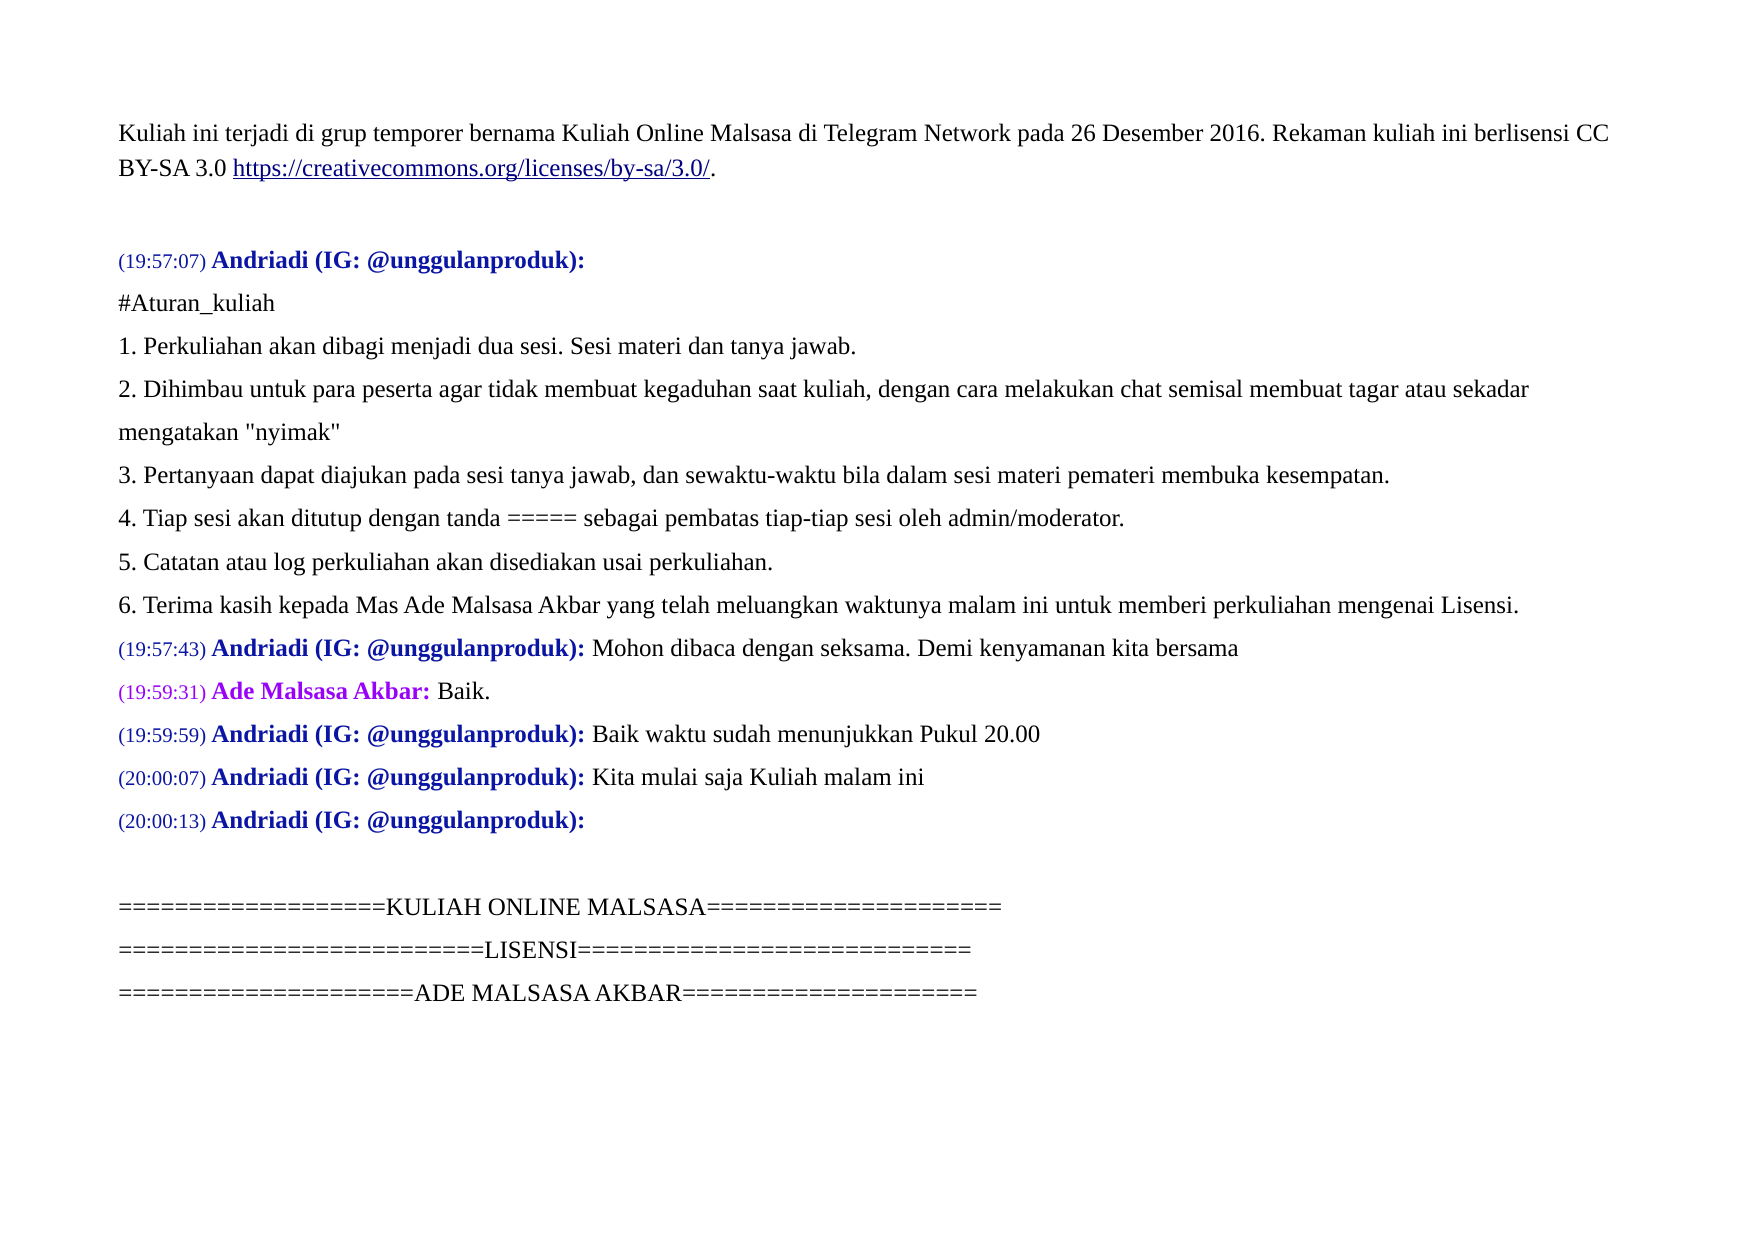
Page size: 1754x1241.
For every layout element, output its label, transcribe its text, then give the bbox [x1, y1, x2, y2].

text ===================KULIAH ONLINE MALSASA===================== ==========================LISENSI============================ =====================ADE MALSASA AKBAR===================== [118, 892, 1635, 1007]
text #Aturan_kuliah 1. Perkuliahan akan dibagi menjadi dua sesi. Sesi materi dan tanya jawab. 2. Dihimbau untuk para peserta agar tidak membuat kegaduhan saat kuliah, dengan cara melakukan chat semisal membuat tagar atau sekadar mengatakan "nyimak" 3. Pertanyaan dapat diajukan pada sesi tanya jawab, dan sewaktu-waktu bila dalam sesi materi pemateri membuka kesempatan. 4. Tiap sesi akan ditutup dengan tanda ===== sebagai pembatas tiap-tiap sesi oleh admin/moderator. 5. Catatan atau log perkuliahan akan disediakan usai perkuliahan. 6. Terima kasih kepada Mas Ade Malsasa Akbar yang telah meluangkan waktunya malam ini untuk memberi perkuliahan mengenai Lisensi. (19:57:43) Andriadi (IG: @unggulanproduk): Mohon dibaca dengan seksama. Demi kenyamanan kita bersama (19:59:31) Ade Malsasa Akbar: Baik. (19:59:59) Andriadi (IG: @unggulanproduk): Baik waktu sudah menunjukkan Pukul 20.00 (20:00:07) Andriadi (IG: @unggulanproduk): Kita mulai saja Kuliah malam ini (20:00:13) Andriadi (IG: @unggulanproduk): [118, 288, 1635, 834]
text (19:57:07) Andriadi (IG: @unggulanproduk): [118, 245, 1635, 273]
text Kuliah ini terjadi di grup temporer bernama Kuliah Online Malsasa di Telegram Network pada 26 Desember 2016. Rekaman kuliah ini berlisensi CC BY-SA 3.0 https://creativecommons.org/licenses/by-sa/3.0/. [118, 118, 1635, 181]
